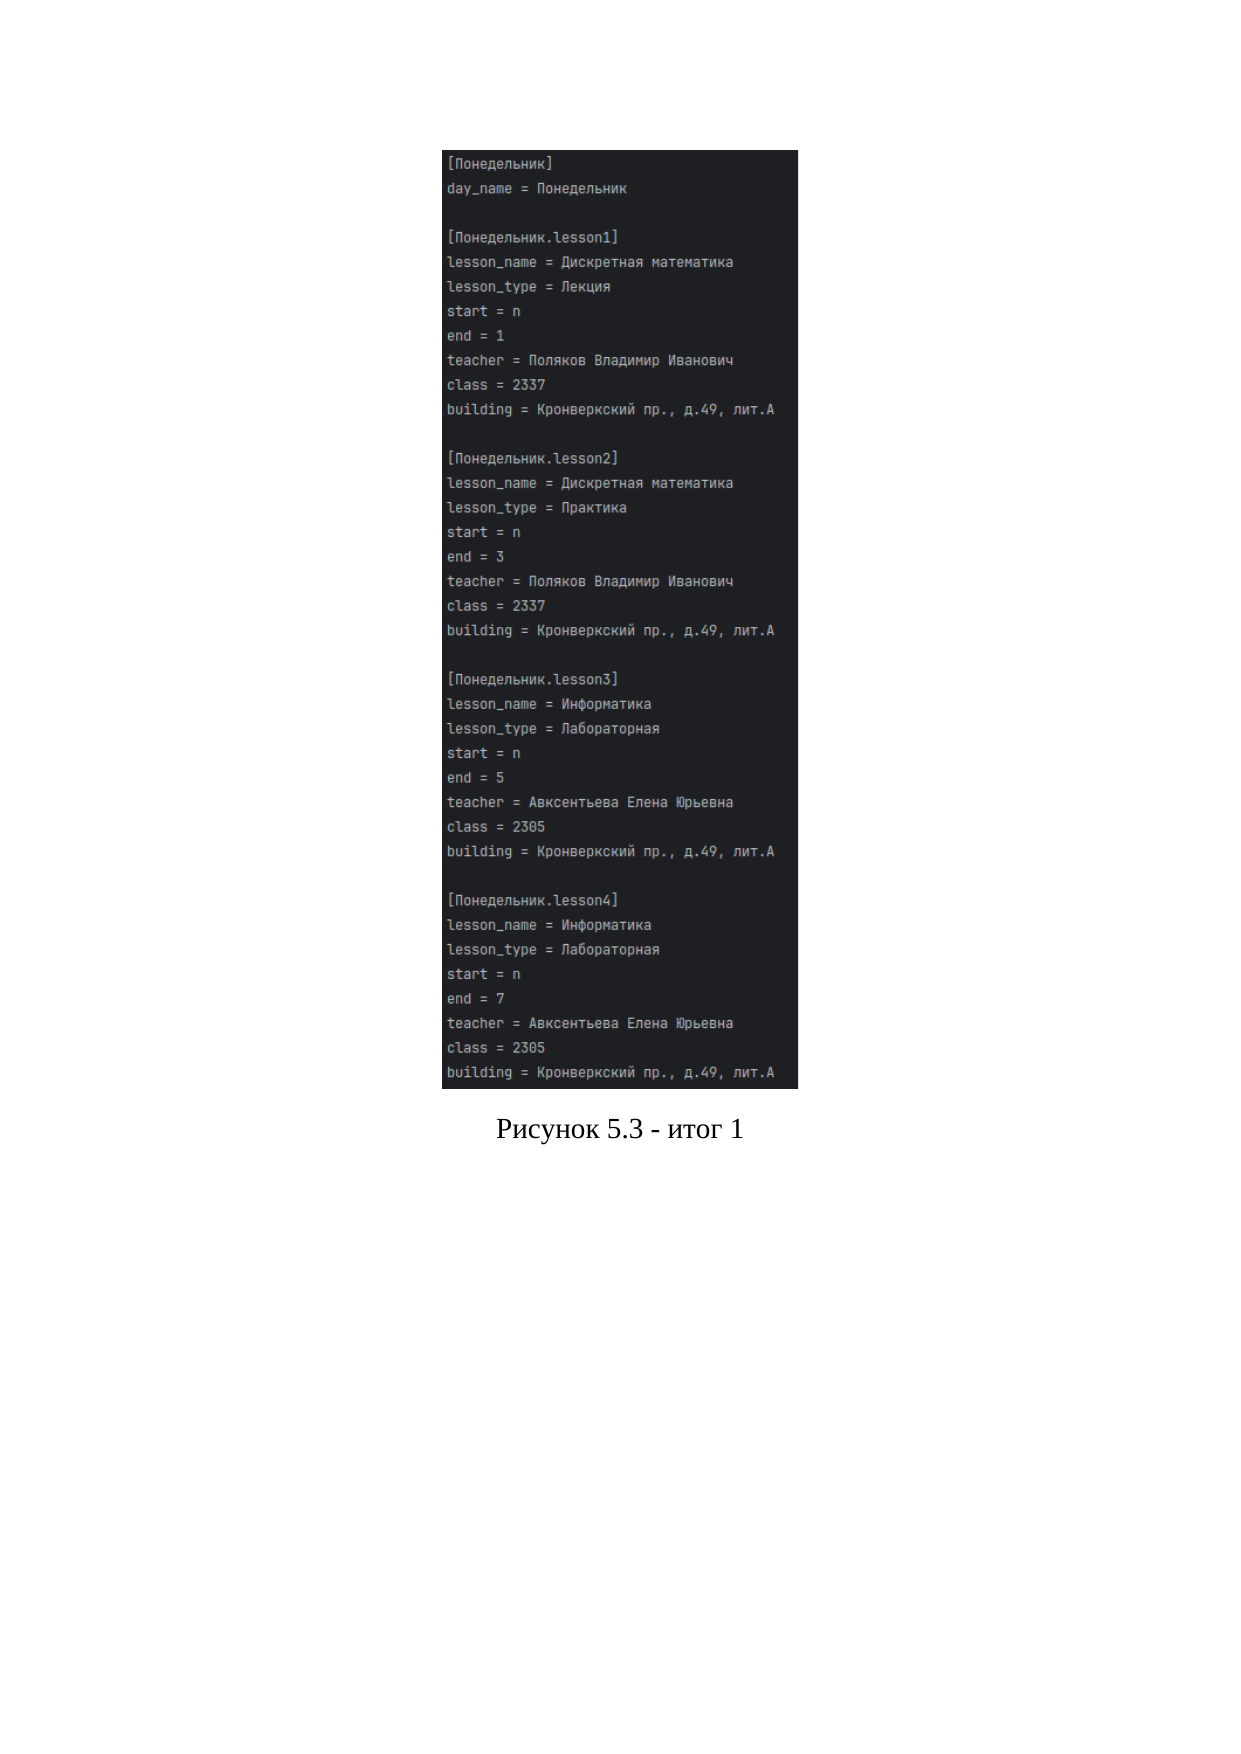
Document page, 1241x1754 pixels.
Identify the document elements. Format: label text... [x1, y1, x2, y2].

text Рисунок 5.3 - итог 1 [150, 1111, 1090, 1144]
